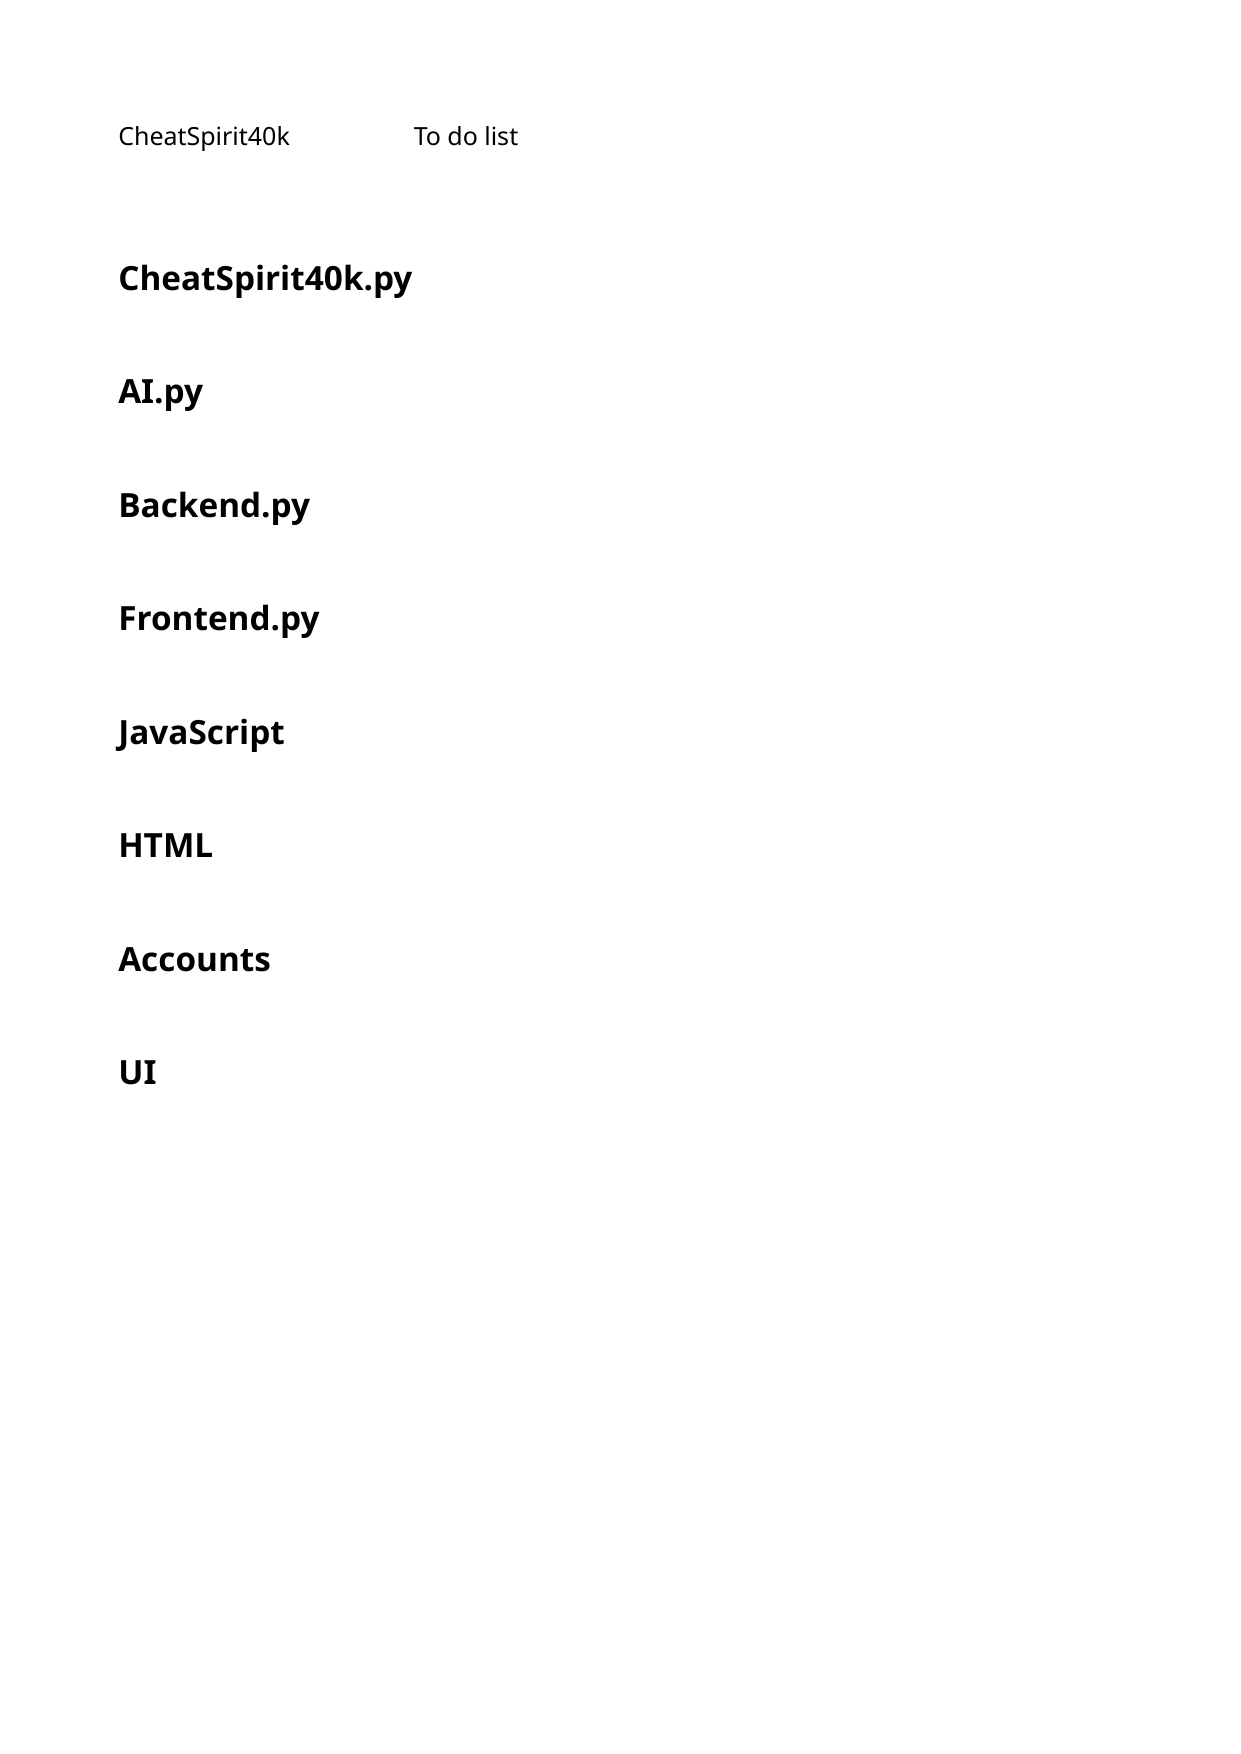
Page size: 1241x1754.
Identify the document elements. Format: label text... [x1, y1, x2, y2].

text Accounts [118, 936, 1122, 981]
text JavaScript [118, 708, 1122, 754]
text AI.py [118, 368, 1122, 413]
text Backend.py [118, 481, 1122, 527]
text UI [118, 1049, 1122, 1094]
text CheatSpirit40k To do list [118, 118, 1122, 152]
text CheatSpirit40k.py [118, 254, 1122, 300]
text Frontend.py [118, 595, 1122, 640]
text HTML [118, 822, 1122, 867]
